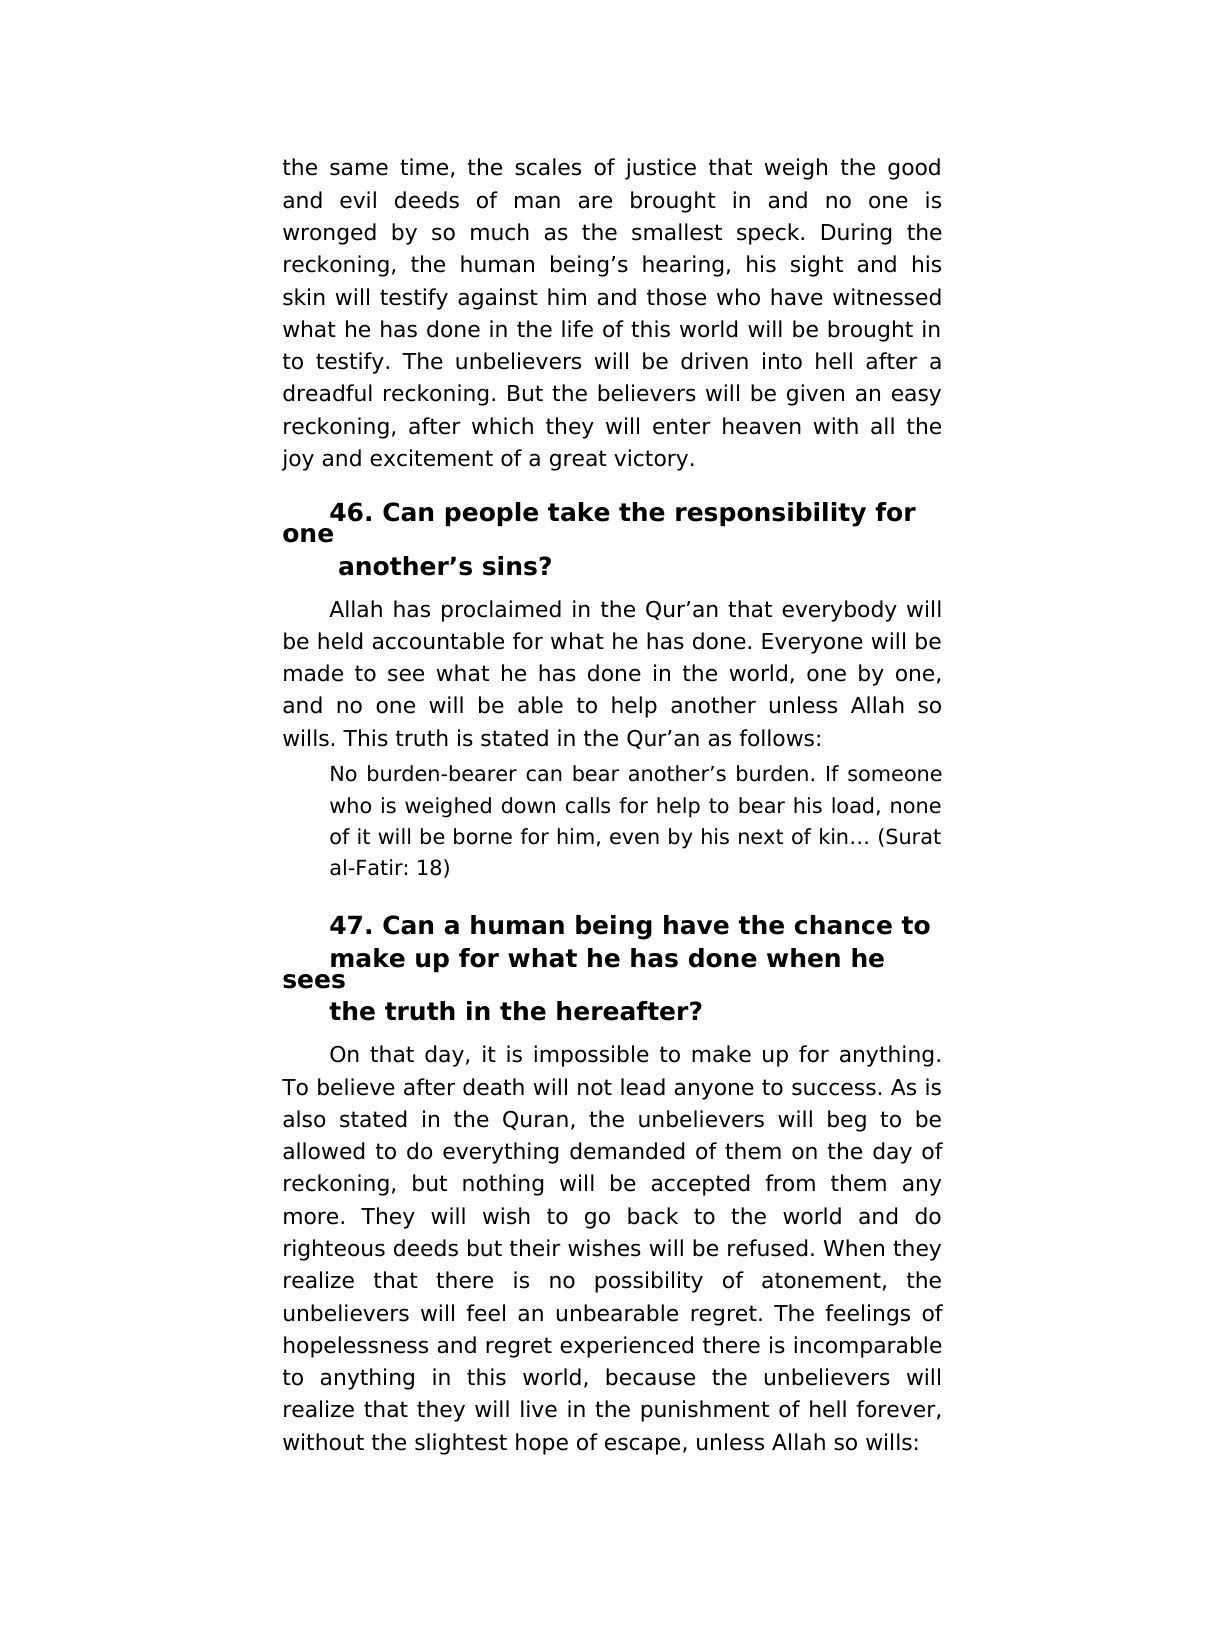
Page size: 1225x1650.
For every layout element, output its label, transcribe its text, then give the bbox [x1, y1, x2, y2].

text another’s sins? [282, 559, 943, 579]
text Allah has proclaimed in the Qur’an that everybody will be held accountable for what he has done. Everyone will be made to see what he has done in the world, one by one, and no one will be able to help another unless Allah so wills. This truth is stated in the Qur’an as follows: [282, 591, 943, 753]
text On that day, it is impossible to make up for anything. To believe after death will not lead anyone to success. As is also stated in the Quran, the unbelievers will beg to be allowed to do everything demanded of them on the day of reckoning, but nothing will be accepted from them any more. They will wish to go back to the world and do righteous deeds but their wishes will be refused. When they realize that there is no possibility of atonement, the unbelievers will feel an unbearable regret. The feelings of hopelessness and regret experienced there is incomparable to anything in this world, because the unbelievers will realize that they will live in the punishment of hell forever, without the slightest hope of escape, unless Allah so wills: [282, 1037, 943, 1457]
text the same time, the scales of justice that weigh the good and evil deeds of man are brought in and no one is wronged by so much as the smallest speck. During the reckoning, the human being’s hearing, his sight and his skin will testify against him and those who have witnessed what he has done in the life of this world will be brought in to testify. The unbelievers will be driven into hell after a dreadful reckoning. But the believers will be given an easy reckoning, after which they will enter heaven with all the joy and excitement of a great victory. [282, 150, 943, 473]
text 47. Can a human being have the chance to [282, 918, 943, 939]
text make up for what he has done when he sees [282, 951, 943, 992]
text 46. Can people take the responsibility for one [282, 505, 943, 547]
text the truth in the hereafter? [282, 1004, 943, 1025]
text No burden-bearer can bear another’s burden. If someone who is weighed down calls for help to bear his load, none of it will be borne for him, even by his next of kin… (Surat al-Fatir: 18) [329, 757, 943, 882]
